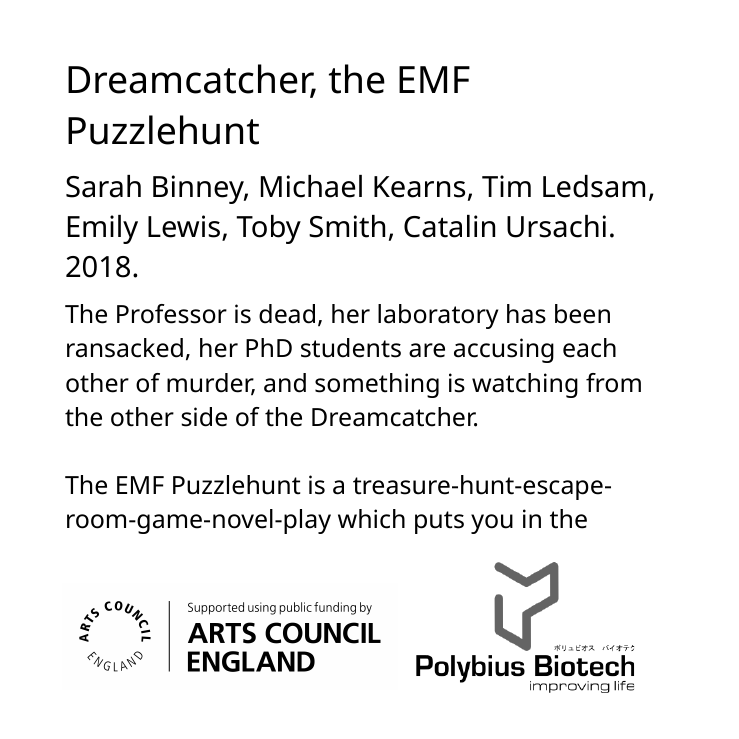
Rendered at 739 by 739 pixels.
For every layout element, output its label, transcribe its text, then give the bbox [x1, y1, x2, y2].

picture [62, 583, 398, 690]
table_header Dreamcatcher, the EMF Puzzlehunt [59, 47, 679, 161]
table_cell Sarah Binney, Michael Kearns, Tim Ledsam, Emily Lewis, Toby Smith, Catalin Ursachi. 2018. [59, 161, 679, 291]
picture [416, 562, 635, 693]
table_cell The Professor is dead, her laboratory has been ransacked, her PhD students are accusing each other of murder, and something is watching from the other side of the Dreamcatcher. The EMF Puzzlehunt is a treasure-hunt-escape-room-game-novel-play which puts you in the [59, 291, 679, 541]
